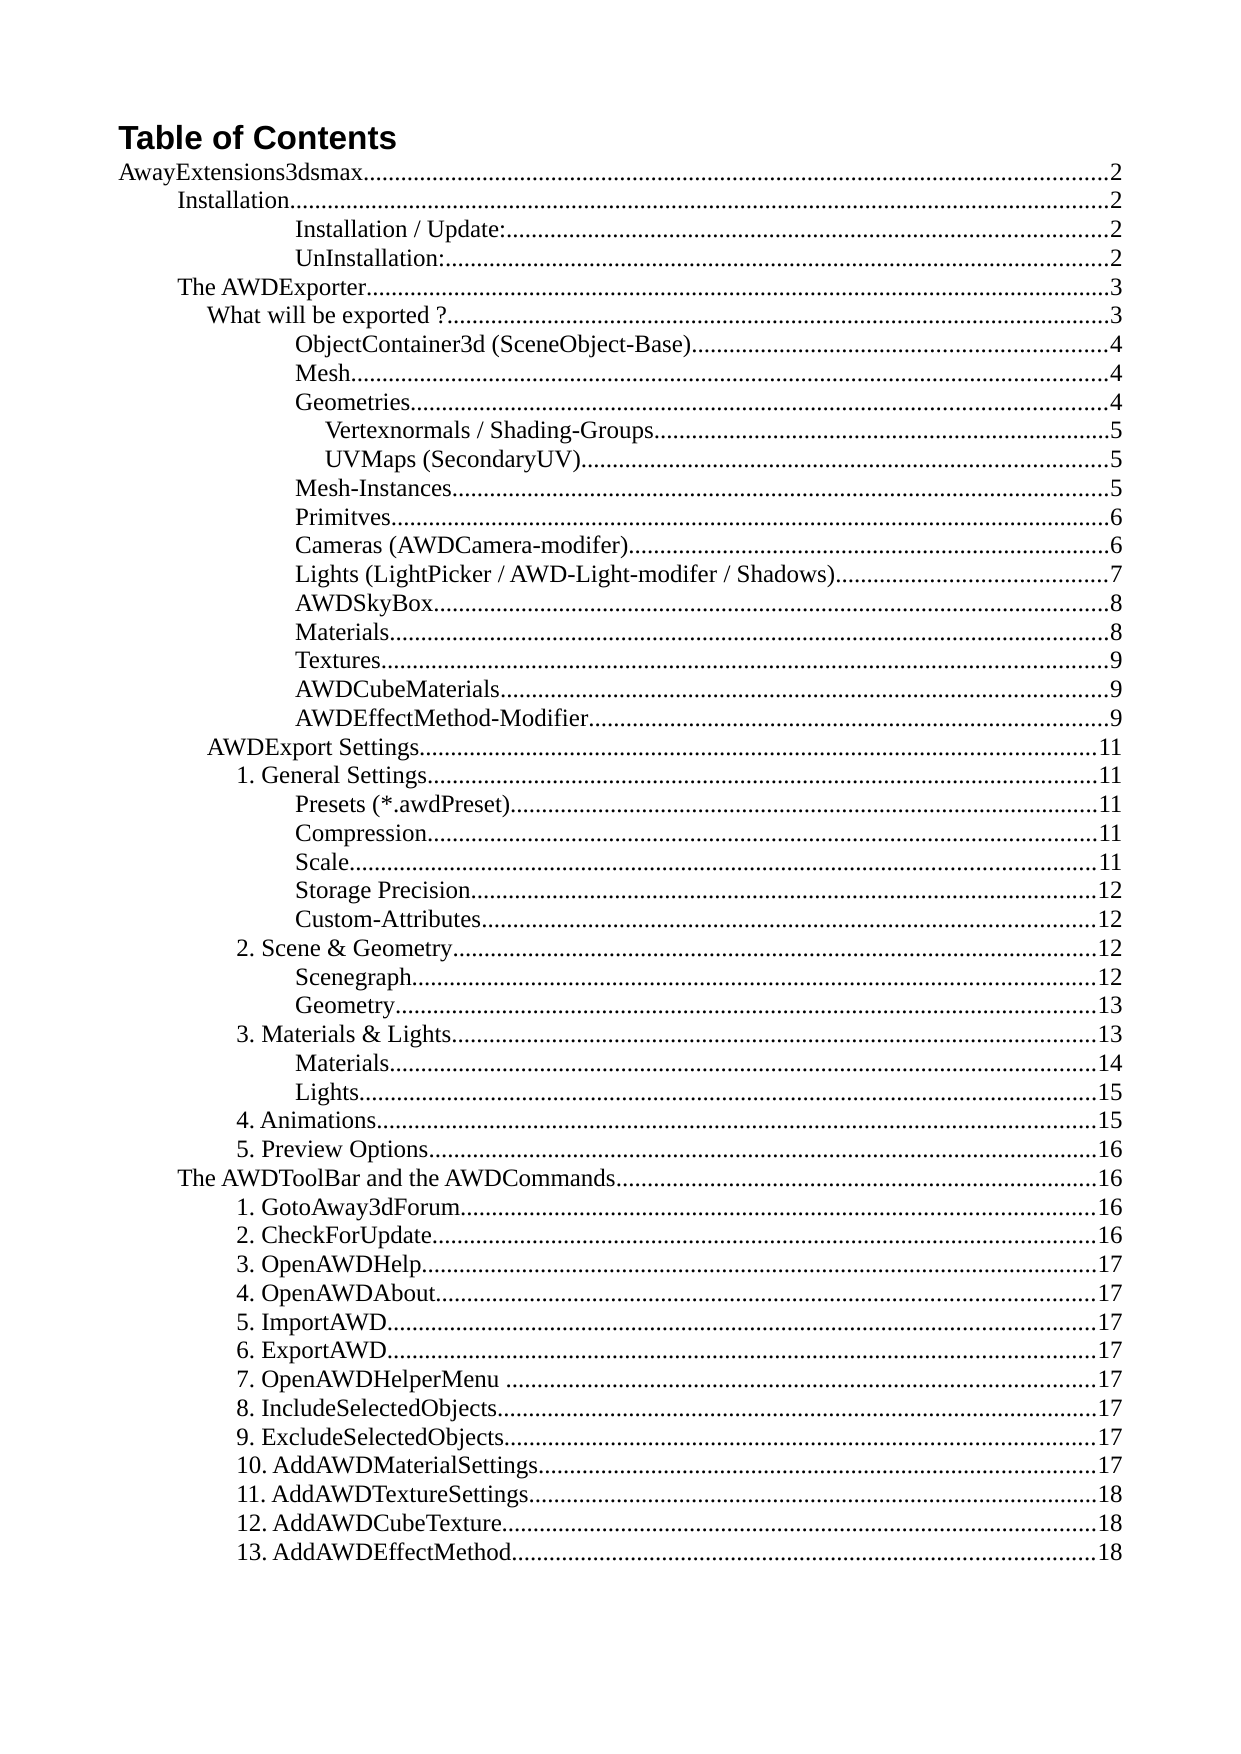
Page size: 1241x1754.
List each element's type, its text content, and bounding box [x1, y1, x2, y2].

text 10. AddAWDMaterialSettings 17 [236, 1450, 1122, 1479]
text 13. AddAWDEffectMethod 18 [236, 1537, 1122, 1565]
text AWDEffectMethod-Modifier 9 [295, 703, 1122, 732]
text Installation / Update: 2 [295, 214, 1122, 243]
text Mesh 4 [295, 358, 1122, 387]
text Scale 11 [295, 847, 1122, 875]
text Textures 9 [295, 645, 1122, 674]
text AWDExport Settings 11 [207, 732, 1122, 760]
text 9. ExcludeSelectedObjects 17 [236, 1422, 1122, 1450]
text AwayExtensions3dsmax 2 [118, 157, 1122, 185]
text Geometries 4 [295, 387, 1122, 415]
text Scenegraph 12 [295, 962, 1122, 990]
text 8. IncludeSelectedObjects 17 [236, 1393, 1122, 1422]
text AWDSkyBox 8 [295, 588, 1122, 617]
text Materials 8 [295, 617, 1122, 645]
text UVMaps (SecondaryUV) 5 [324, 444, 1122, 473]
text 4. OpenAWDAbout 17 [236, 1278, 1122, 1307]
text Mesh-Instances 5 [295, 473, 1122, 502]
text 3. OpenAWDHelp 17 [236, 1249, 1122, 1278]
text Lights 15 [295, 1077, 1122, 1105]
text 7. OpenAWDHelperMenu 17 [236, 1364, 1122, 1393]
text ObjectContainer3d (SceneObject-Base) 4 [295, 329, 1122, 358]
text 1. GotoAway3dForum 16 [236, 1192, 1122, 1220]
text 5. ImportAWD 17 [236, 1307, 1122, 1335]
text 4. Animations 15 [236, 1105, 1122, 1134]
text 1. General Settings 11 [236, 760, 1122, 789]
text Storage Precision 12 [295, 875, 1122, 904]
text Cameras (AWDCamera-modifer) 6 [295, 530, 1122, 559]
text 2. Scene & Geometry 12 [236, 933, 1122, 962]
text 2. CheckForUpdate 16 [236, 1220, 1122, 1249]
text 6. ExportAWD 17 [236, 1335, 1122, 1364]
text 5. Preview Options 16 [236, 1134, 1122, 1163]
text Installation 2 [177, 185, 1122, 214]
text Materials 14 [295, 1048, 1122, 1077]
text 3. Materials & Lights 13 [236, 1019, 1122, 1048]
text Primitves 6 [295, 502, 1122, 530]
subtitle Table of Contents [118, 118, 1122, 157]
text The AWDExporter 3 [177, 272, 1122, 300]
text AWDCubeMaterials 9 [295, 674, 1122, 703]
text UnInstallation: 2 [295, 243, 1122, 272]
text Lights (LightPicker / AWD-Light-modifer / Shadows) 7 [295, 559, 1122, 588]
text Geometry 13 [295, 990, 1122, 1019]
text The AWDToolBar and the AWDCommands 16 [177, 1163, 1122, 1192]
text Custom-Attributes 12 [295, 904, 1122, 933]
text Compression 11 [295, 818, 1122, 847]
text 11. AddAWDTextureSettings 18 [236, 1479, 1122, 1508]
text 12. AddAWDCubeTexture 18 [236, 1508, 1122, 1537]
text Presets (*.awdPreset) 11 [295, 789, 1122, 818]
text What will be exported ? 3 [207, 300, 1122, 329]
text Vertexnormals / Shading-Groups 5 [324, 415, 1122, 444]
